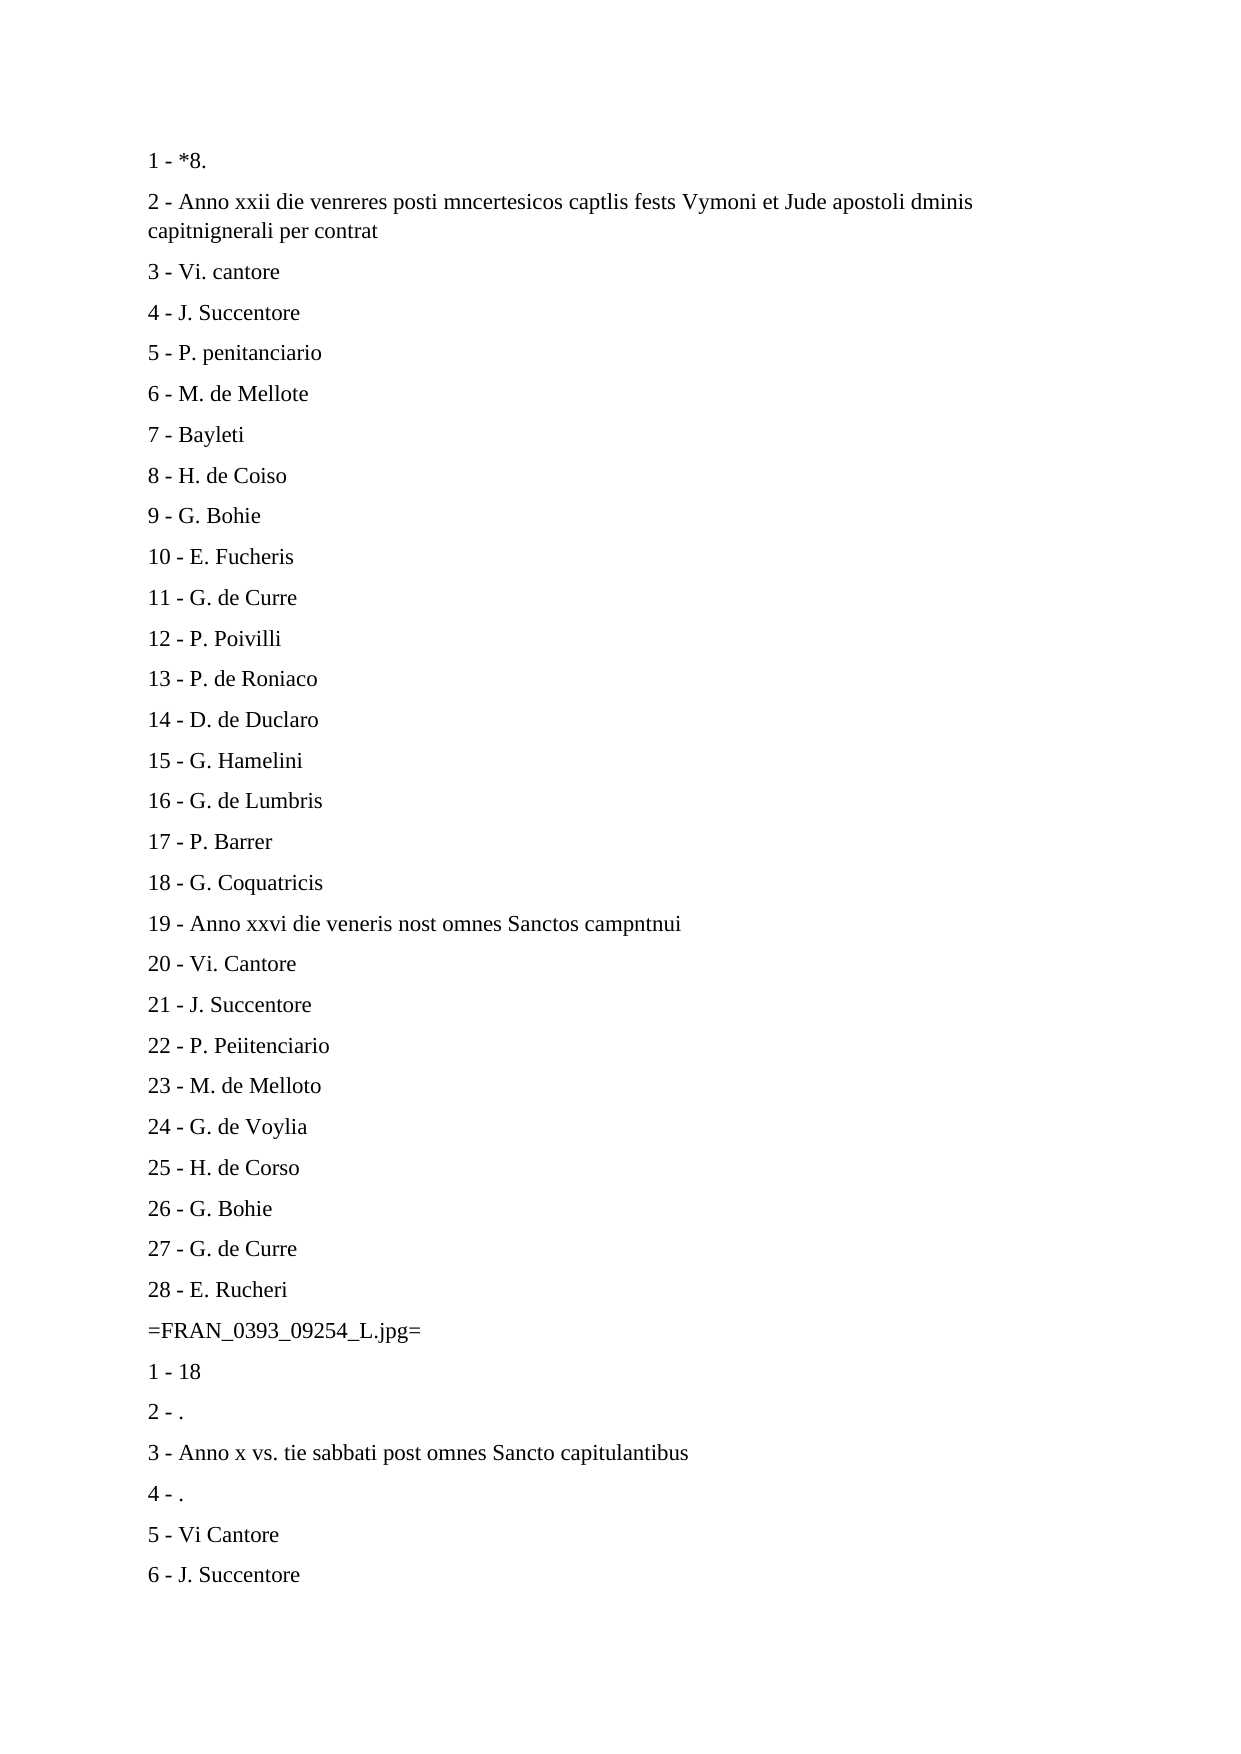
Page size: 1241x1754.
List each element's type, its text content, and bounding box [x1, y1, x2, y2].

text 24 - G. de Voylia [148, 1113, 1093, 1140]
text 10 - E. Fucheris [148, 543, 1093, 569]
text 7 - Bayleti [148, 421, 1093, 447]
text 12 - P. Poivilli [148, 624, 1093, 651]
text 20 - Vi. Cantore [148, 950, 1093, 977]
text 11 - G. de Curre [148, 584, 1093, 610]
text 5 - Vi Cantore [148, 1521, 1093, 1547]
text 27 - G. de Curre [148, 1236, 1093, 1262]
text =FRAN_0393_09254_L.jpg= [148, 1317, 1093, 1343]
text 28 - E. Rucheri [148, 1276, 1093, 1303]
text 18 - G. Coquatricis [148, 869, 1093, 895]
text 15 - G. Hamelini [148, 747, 1093, 773]
text 5 - P. penitanciario [148, 339, 1093, 366]
text 9 - G. Bohie [148, 502, 1093, 529]
text 25 - H. de Corso [148, 1154, 1093, 1180]
text 26 - G. Bohie [148, 1195, 1093, 1221]
text 2 - . [148, 1398, 1093, 1425]
text 14 - D. de Duclaro [148, 706, 1093, 732]
text 3 - Anno x vs. tie sabbati post omnes Sancto capitulantibus [148, 1439, 1093, 1466]
text 6 - M. de Mellote [148, 380, 1093, 407]
text 4 - J. Succentore [148, 299, 1093, 325]
text 6 - J. Succentore [148, 1561, 1093, 1588]
text 22 - P. Peiitenciario [148, 1032, 1093, 1058]
text 2 - Anno xxii die venreres posti mncertesicos captlis fests Vymoni et Jude apostoli dminis capitnignerali per contrat [148, 188, 1093, 244]
text 1 - *8. [148, 148, 1093, 174]
text 3 - Vi. cantore [148, 258, 1093, 284]
text 8 - H. de Coiso [148, 462, 1093, 488]
text 1 - 18 [148, 1358, 1093, 1384]
text 4 - . [148, 1480, 1093, 1506]
text 19 - Anno xxvi die veneris nost omnes Sanctos campntnui [148, 910, 1093, 936]
text 17 - P. Barrer [148, 828, 1093, 854]
text 21 - J. Succentore [148, 991, 1093, 1017]
text 13 - P. de Roniaco [148, 665, 1093, 692]
text 23 - M. de Melloto [148, 1073, 1093, 1099]
text 16 - G. de Lumbris [148, 787, 1093, 814]
